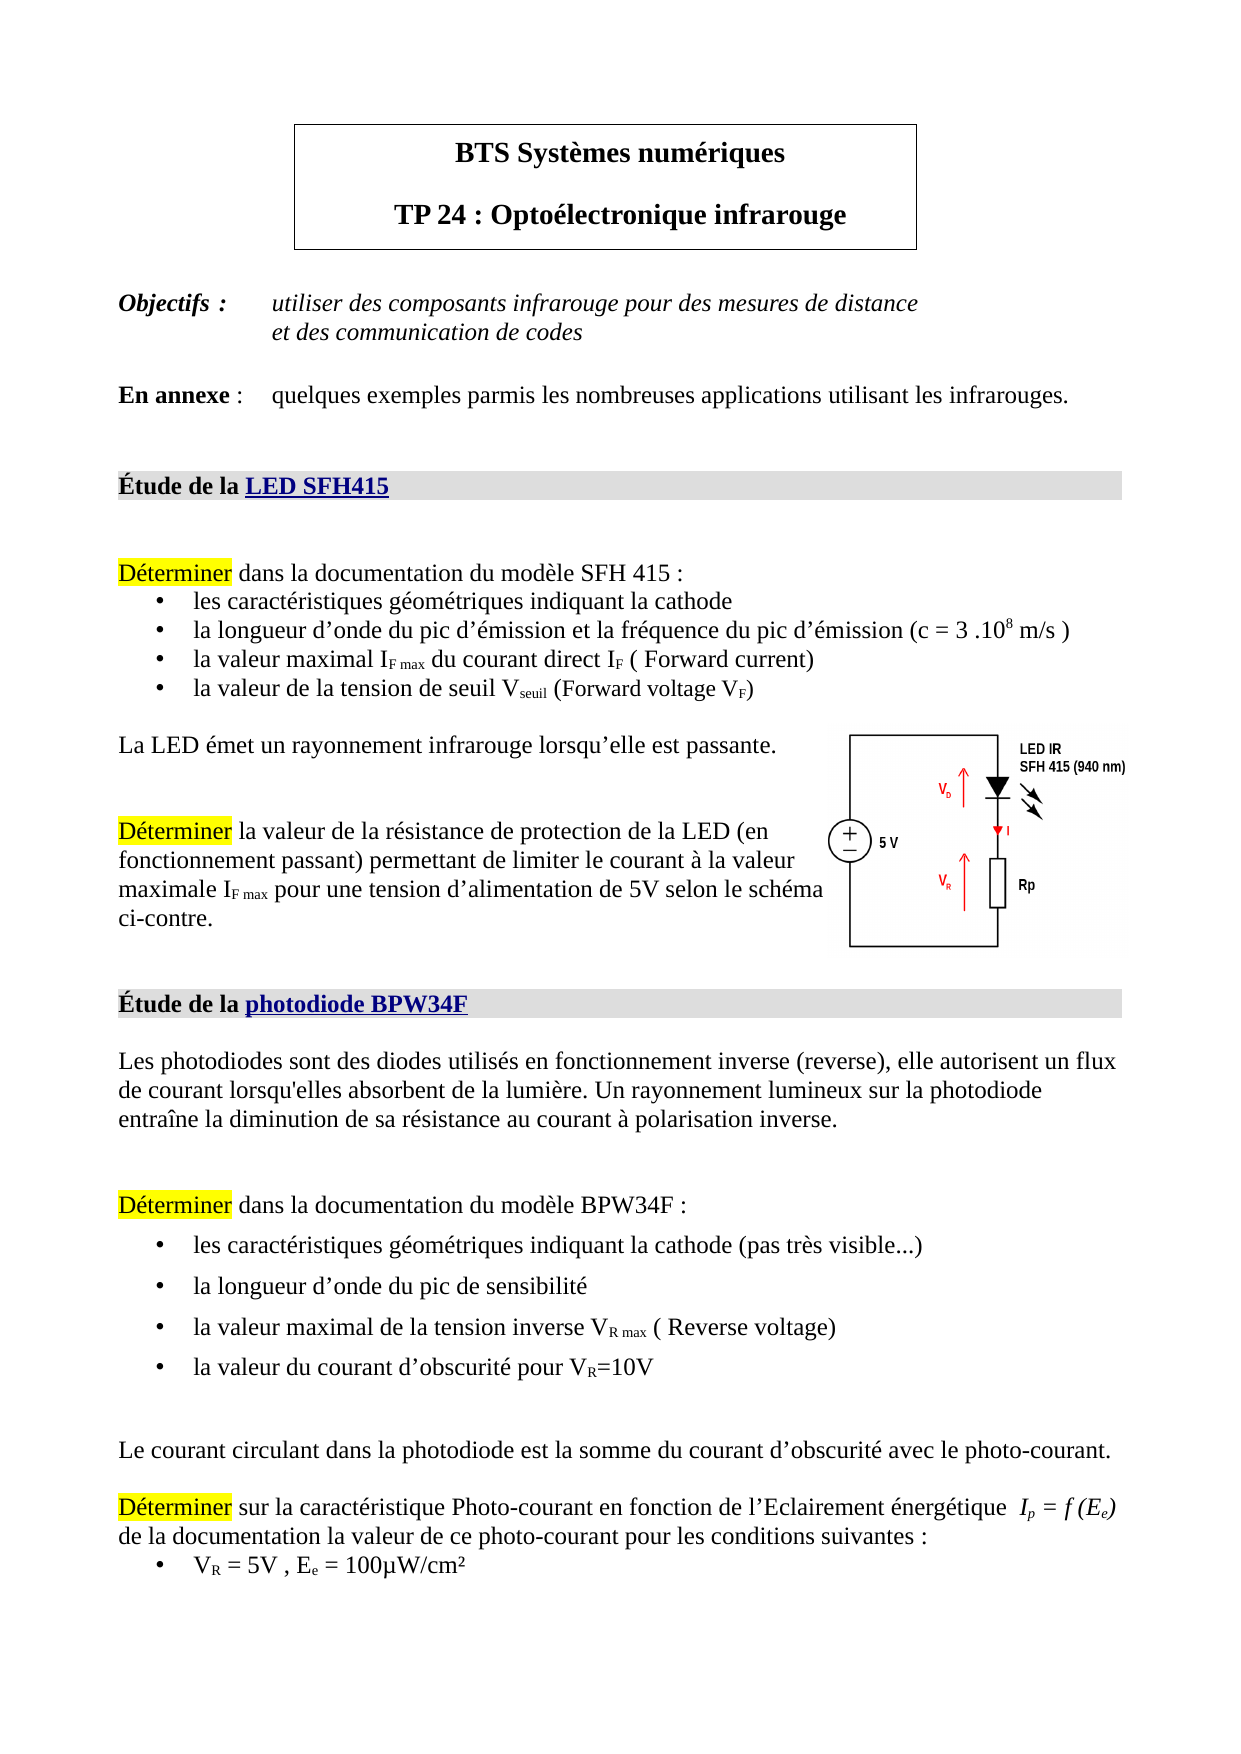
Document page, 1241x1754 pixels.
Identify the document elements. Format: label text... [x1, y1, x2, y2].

picture [827, 723, 1130, 958]
list la longueur d’onde du pic d’émission et la fréquence du pic d’émission (c = 3 .108 m/s ) [156, 615, 1122, 644]
subtitle [118, 135, 294, 168]
text Le courant circulant dans la photodiode est la somme du courant d’obscurité avec le photo-courant. [118, 1435, 1122, 1464]
subtitle [118, 197, 294, 231]
list VR = 5V , Ee = 100µW/cm² [156, 1550, 1122, 1579]
text Déterminer sur la caractéristique Photo-courant en fonction de l’Eclairement énergétique Ip = f (Ee) de la documentation la valeur de ce photo-courant pour les conditions suivantes : [118, 1492, 1122, 1550]
list les caractéristiques géométriques indiquant la cathode [156, 586, 1122, 615]
text Étude de la LED SFH415 [118, 471, 1122, 500]
subtitle TP 24 : Optoélectronique infrarouge [295, 197, 916, 231]
list les caractéristiques géométriques indiquant la cathode (pas très visible...) [156, 1231, 1122, 1259]
list la valeur maximal IF max du courant direct IF ( Forward current) [156, 644, 1122, 673]
text Étude de la photodiode BPW34F [118, 989, 1122, 1018]
list la valeur maximal de la tension inverse VR max ( Reverse voltage) [156, 1312, 1122, 1340]
list la longueur d’onde du pic de sensibilité [156, 1271, 1122, 1300]
text Les photodiodes sont des diodes utilisés en fonctionnement inverse (reverse), elle autorisent un flux de courant lorsqu'elles absorbent de la lumière. Un rayonnement lumineux sur la photodiode entraîne la diminution de sa résistance au courant à polarisation inverse. [118, 1046, 1122, 1133]
text Déterminer la valeur de la résistance de protection de la LED (en fonctionnement passant) permettant de limiter le courant à la valeur maximale IF max pour une tension d’alimentation de 5V selon le schéma ci-contre. [118, 816, 827, 931]
list la valeur du courant d’obscurité pour VR=10V [156, 1352, 1122, 1381]
text Déterminer dans la documentation du modèle SFH 415 : [118, 558, 1122, 586]
subtitle [917, 135, 1122, 168]
text La LED émet un rayonnement infrarouge lorsqu’elle est passante. [118, 730, 827, 759]
list la valeur de la tension de seuil Vseuil (Forward voltage VF) [156, 673, 1122, 701]
text En annexe : quelques exemples parmis les nombreuses applications utilisant les infrarouges. [118, 380, 1122, 408]
text Déterminer dans la documentation du modèle BPW34F : [118, 1190, 1122, 1219]
subtitle BTS Systèmes numériques [295, 135, 916, 168]
text Objectifs : Utiliser des composants Infrarouge pour des mesures de distance et des communication de codes [118, 288, 1122, 346]
subtitle [917, 197, 1122, 231]
